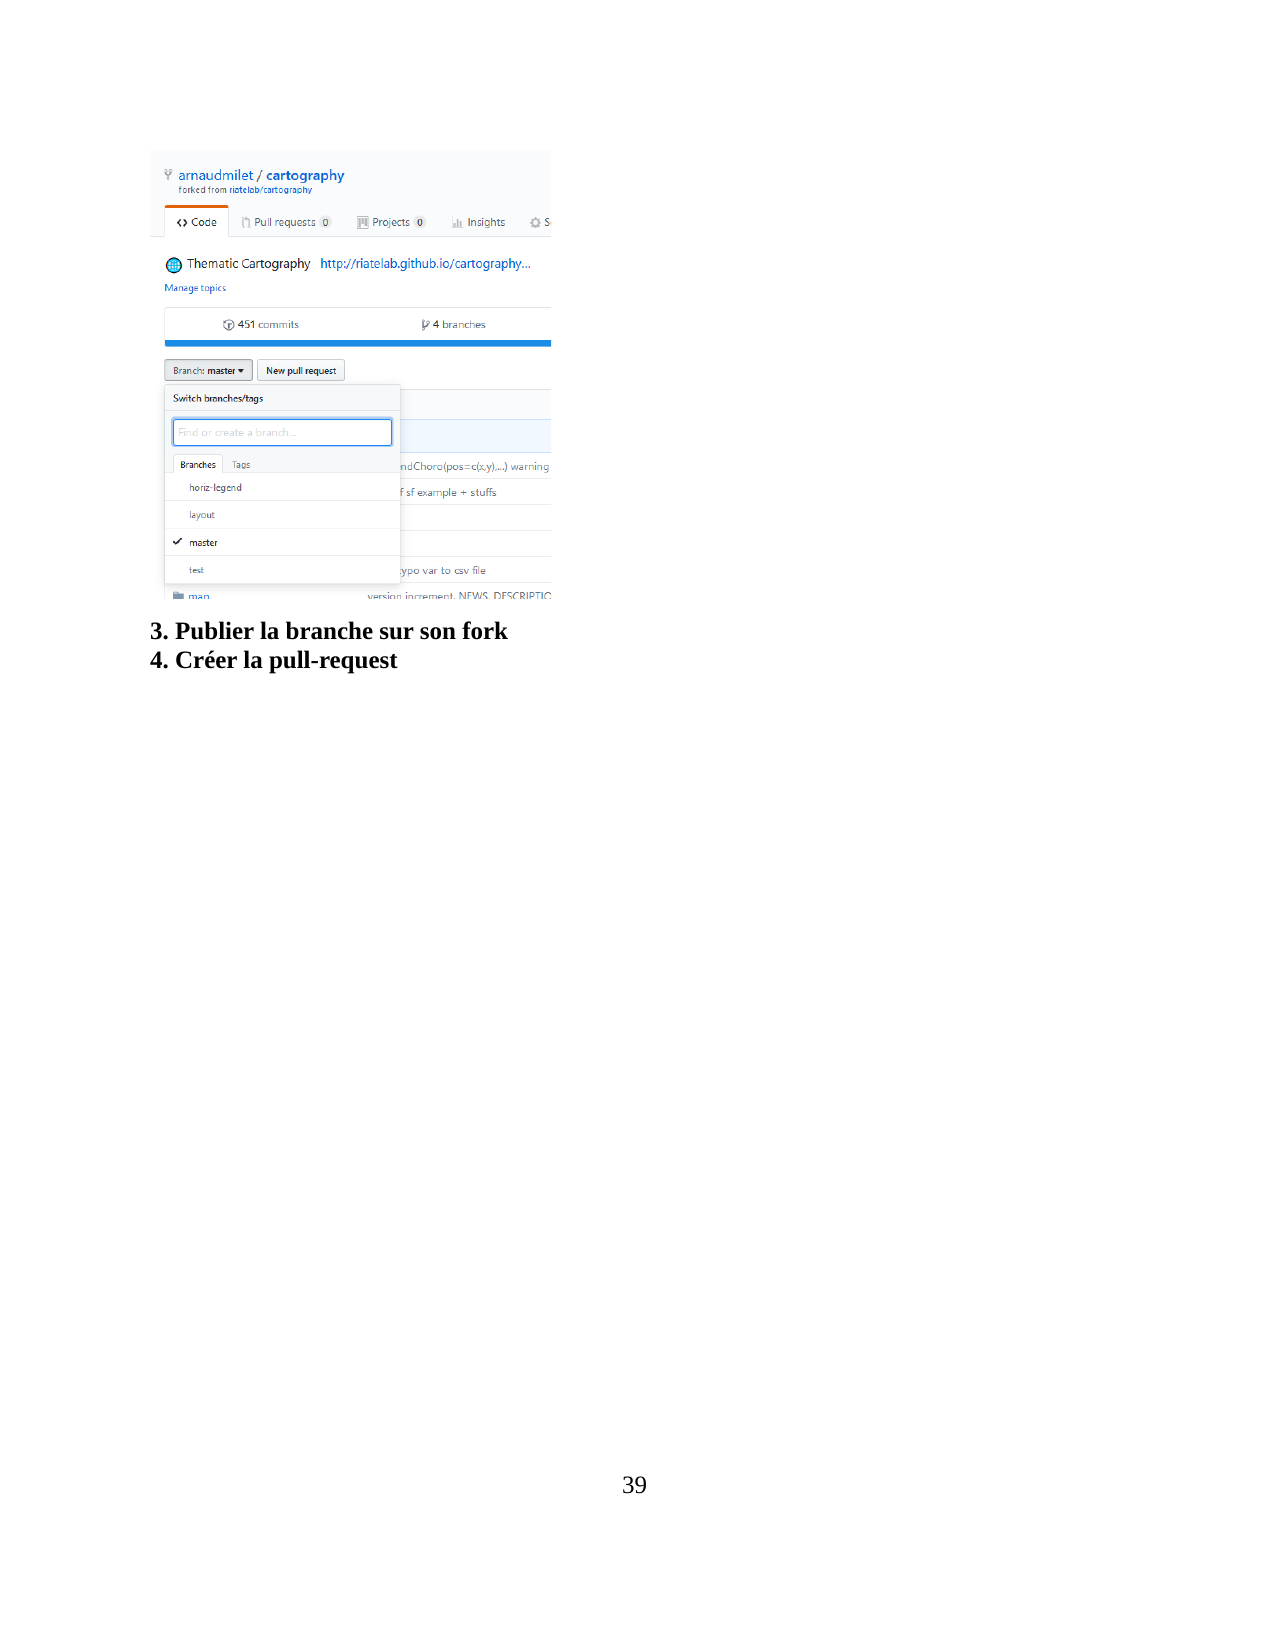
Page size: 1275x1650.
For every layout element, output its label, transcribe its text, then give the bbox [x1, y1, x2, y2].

text [552, 150, 1125, 598]
picture [150, 150, 552, 599]
text 3. Publier la branche sur son fork 4. Créer la pull-request [150, 616, 1125, 674]
